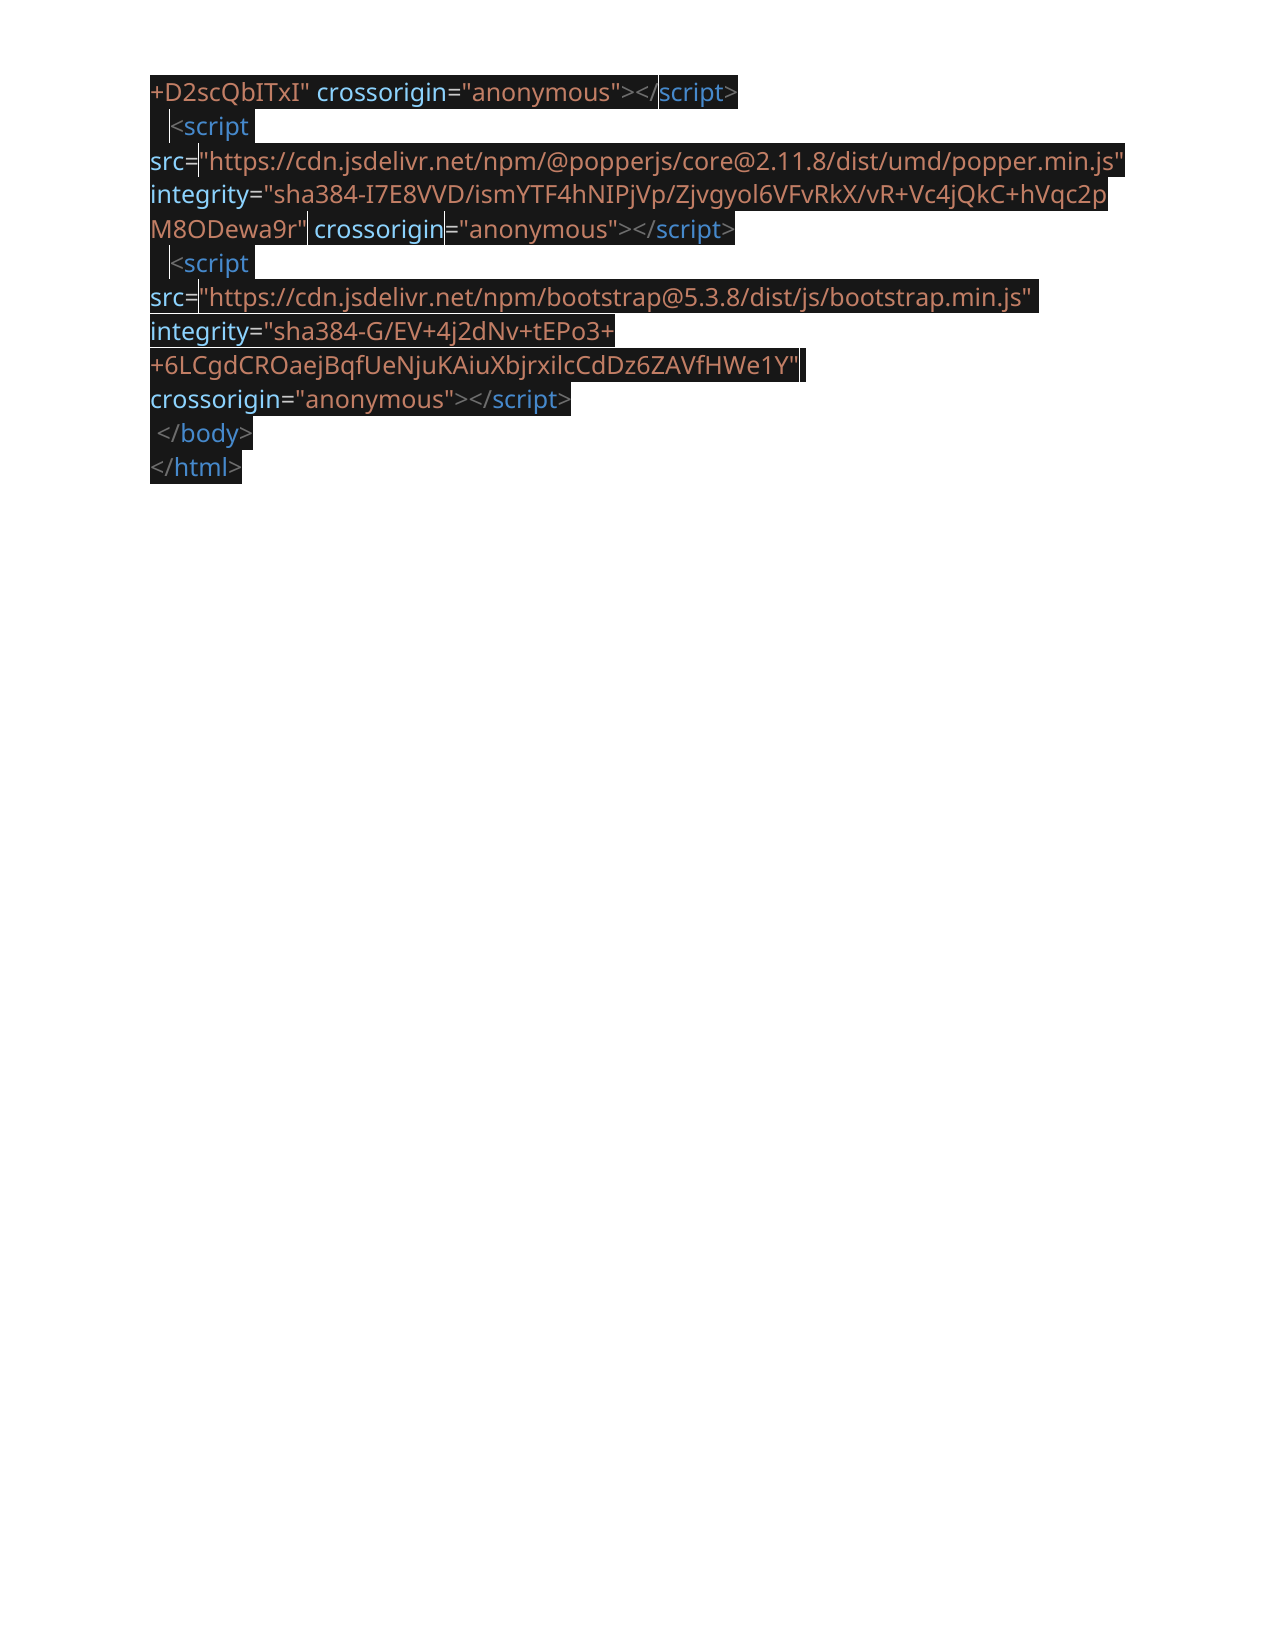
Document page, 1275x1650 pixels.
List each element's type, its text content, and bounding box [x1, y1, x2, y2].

text <script src="https://cdn.jsdelivr.net/npm/@popperjs/core@2.11.8/dist/umd/popper.min.js" integrity="sha384-I7E8VVD/ismYTF4hNIPjVp/Zjvgyol6VFvRkX/vR+Vc4jQkC+hVqc2pM8ODewa9r" crossorigin="anonymous"></script> [150, 109, 1125, 245]
text </body> [150, 416, 1125, 450]
text </html> [150, 450, 1125, 484]
text +D2scQbITxI" crossorigin="anonymous"></script> [150, 75, 1125, 109]
text <script src="https://cdn.jsdelivr.net/npm/bootstrap@5.3.8/dist/js/bootstrap.min.js" integrity="sha384-G/EV+4j2dNv+tEPo3++6LCgdCROaejBqfUeNjuKAiuXbjrxilcCdDz6ZAVfHWe1Y" crossorigin="anonymous"></script> [150, 245, 1125, 416]
